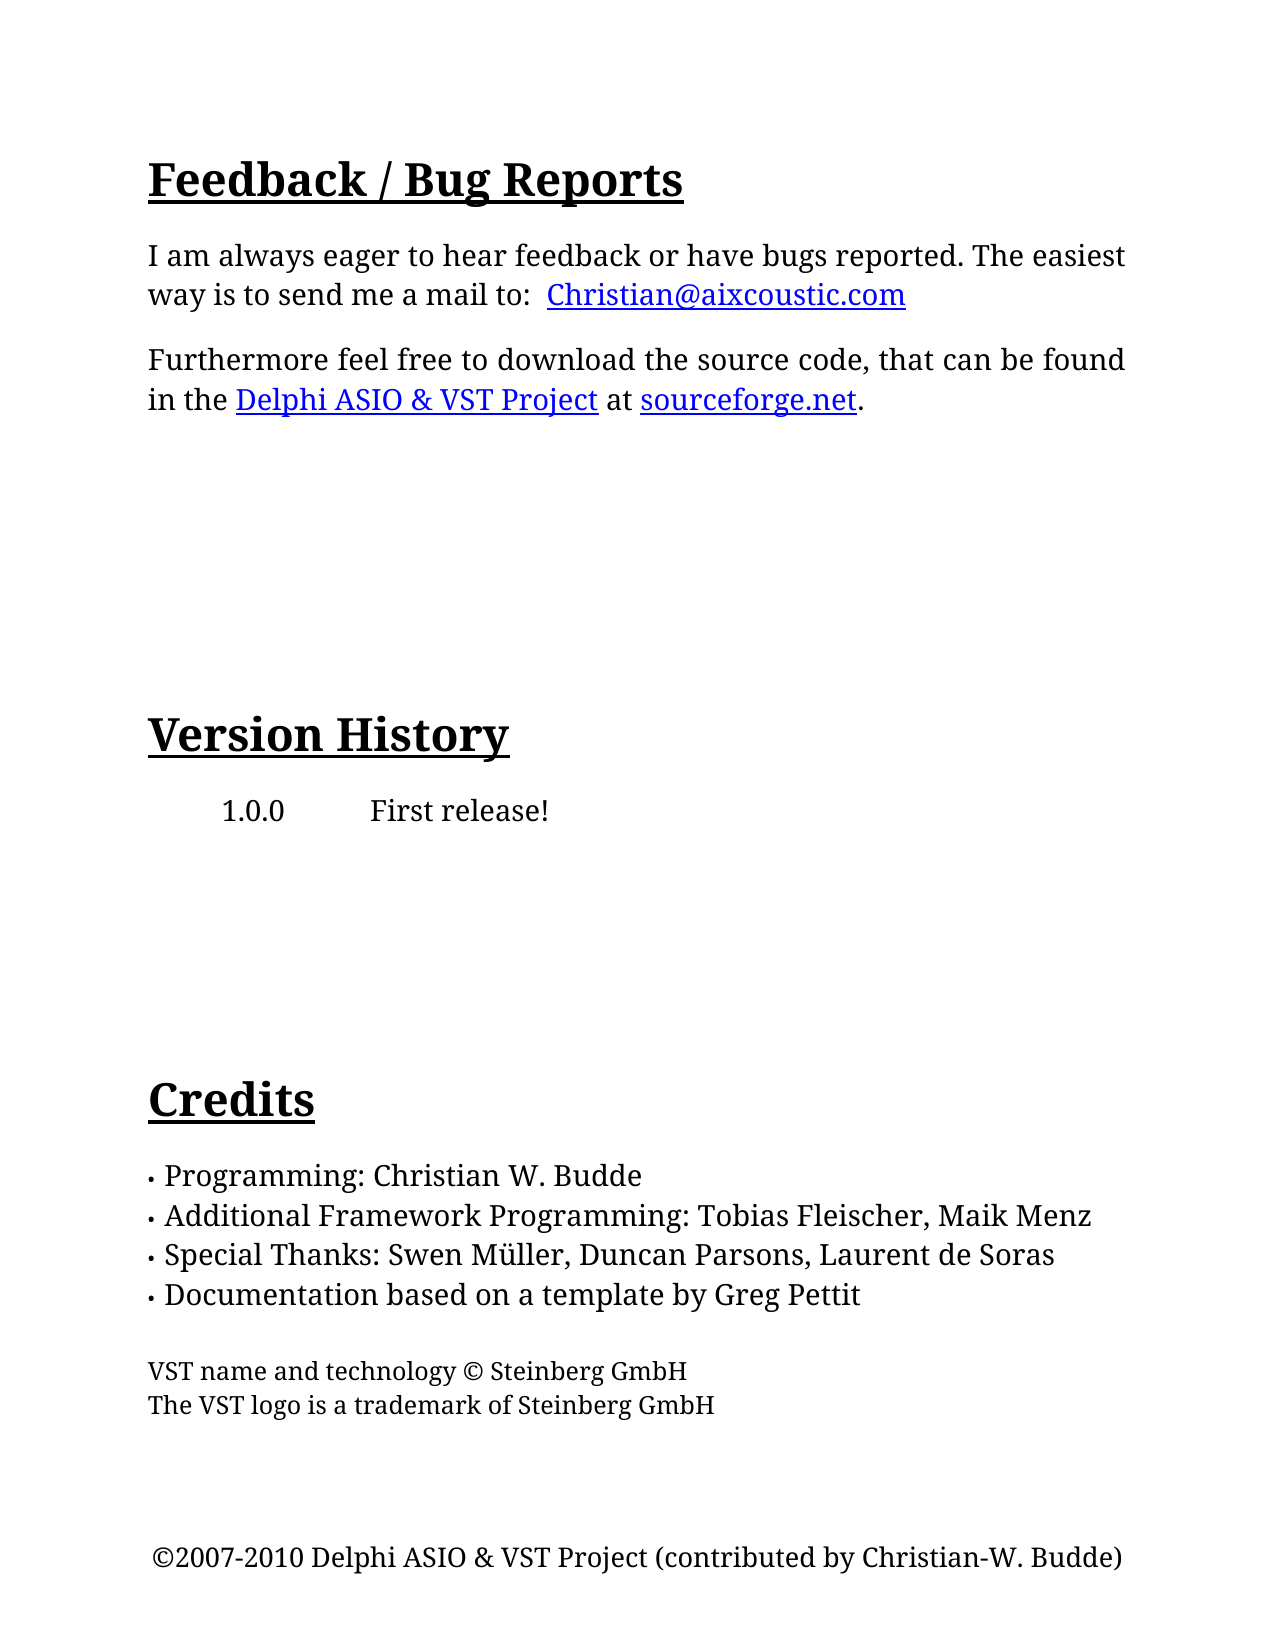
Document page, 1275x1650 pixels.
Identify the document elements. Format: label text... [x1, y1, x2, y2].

subtitle Credits [148, 1068, 1127, 1130]
text Furthermore feel free to download the source code, that can be found in the Delphi ASIO & VST Project at sourceforge.net. [148, 339, 1127, 419]
subtitle Feedback / Bug Reports [148, 148, 1127, 210]
subtitle Version History [148, 702, 1127, 765]
text VST name and technology © Steinberg GmbH [148, 1353, 1127, 1388]
text • Special Thanks: Swen Müller, Duncan Parsons, Laurent de Soras [148, 1234, 1127, 1274]
text • Documentation based on a template by Greg Pettit [148, 1274, 1127, 1314]
text The VST logo is a trademark of Steinberg GmbH [148, 1388, 1127, 1422]
text I am always eager to hear feedback or have bugs reported. The easiest way is to send me a mail to: Christian@aixcoustic.com [148, 235, 1127, 314]
text • Programming: Christian W. Budde [148, 1155, 1127, 1195]
list First release! [221, 790, 1127, 829]
text • Additional Framework Programming: Tobias Fleischer, Maik Menz [148, 1195, 1127, 1234]
